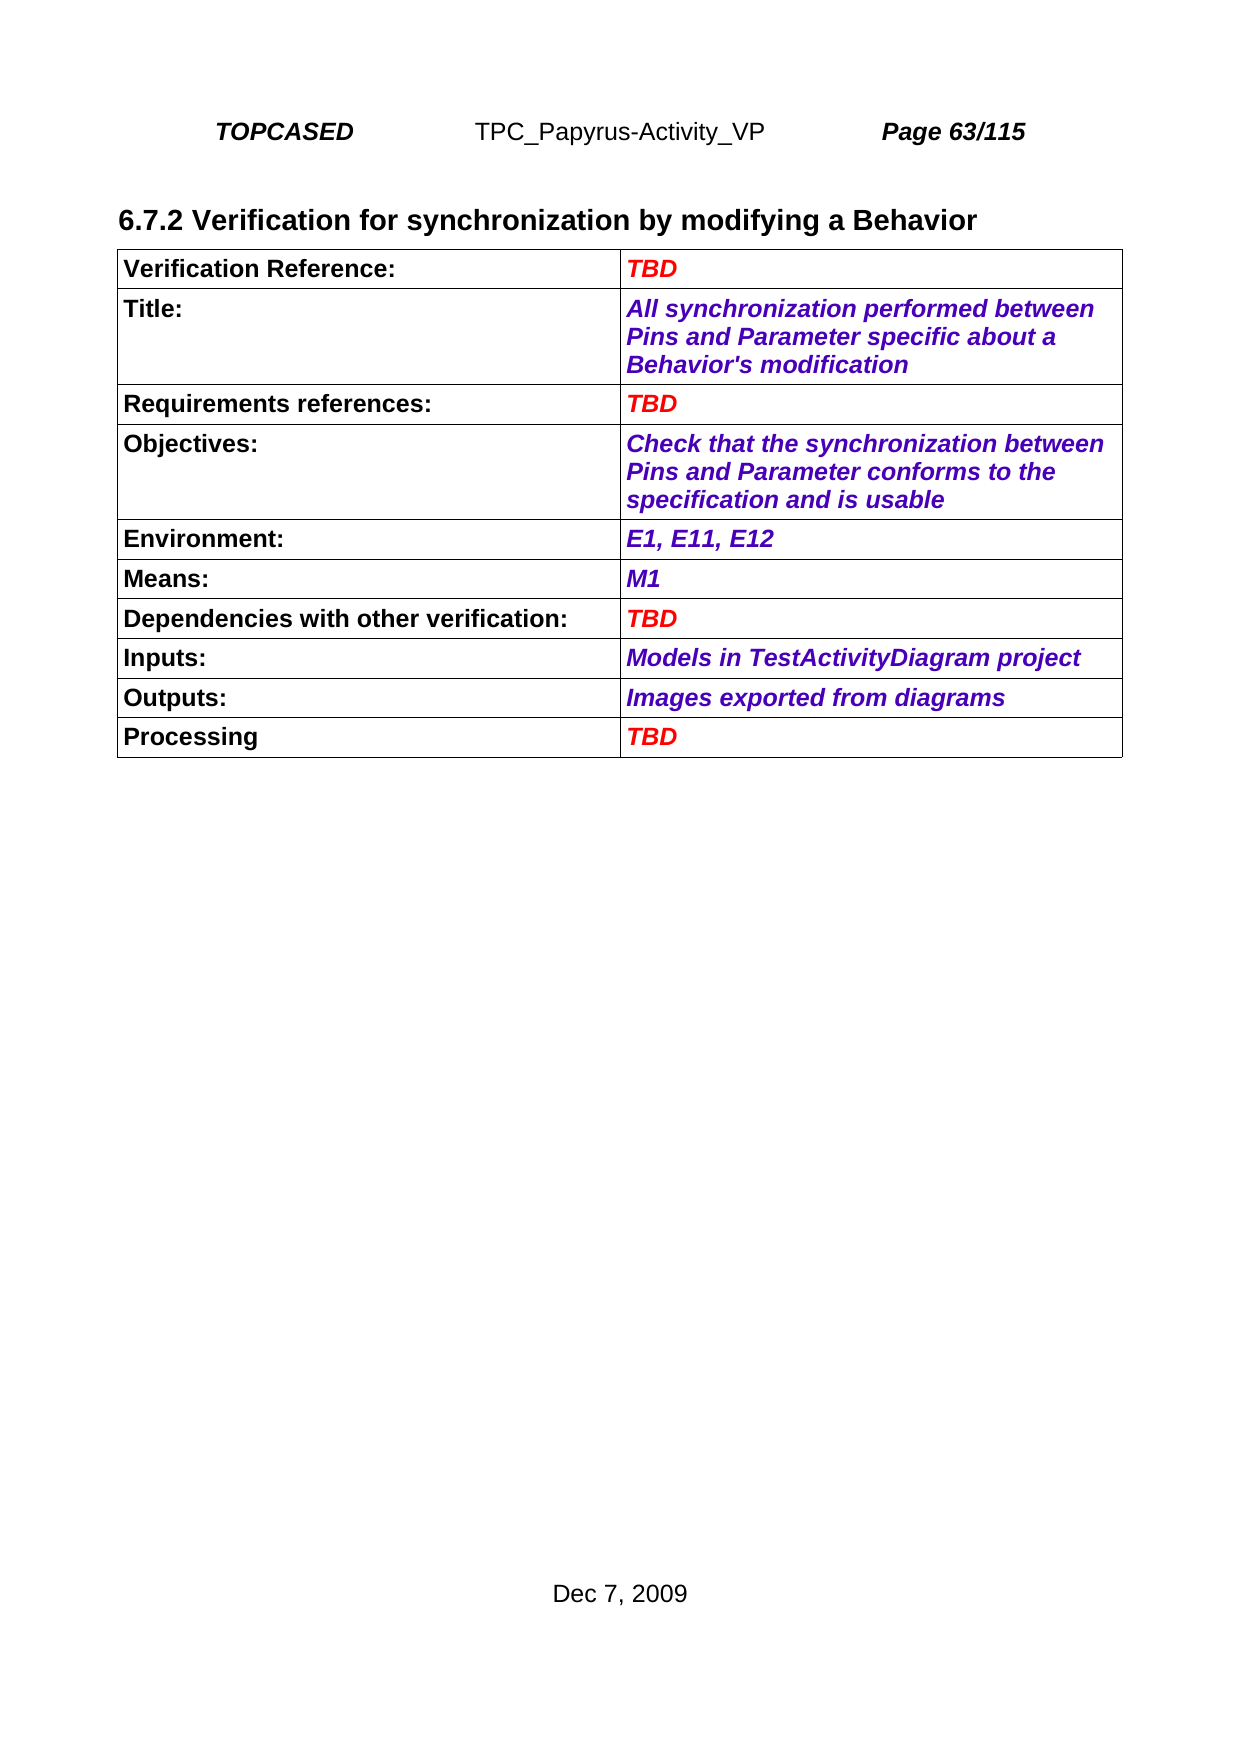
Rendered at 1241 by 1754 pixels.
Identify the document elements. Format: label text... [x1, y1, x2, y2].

table_cell Requirements references: [118, 385, 620, 424]
table_cell TBD [621, 718, 1122, 757]
table_cell M1 [621, 560, 1122, 598]
table_cell Images exported from diagrams [621, 679, 1122, 717]
table_cell All synchronization performed between Pins and Parameter specific about a Behavior's modification [621, 289, 1122, 384]
table_cell Inputs: [118, 639, 620, 678]
table_cell Means: [118, 560, 620, 598]
table_cell Objectives: [118, 425, 620, 519]
subtitle Verification for synchronization by modifying a Behavior [118, 204, 1122, 236]
table_cell Processing [118, 718, 620, 757]
table_cell Title: [118, 289, 620, 384]
table_cell Outputs: [118, 679, 620, 717]
table_header TBD [621, 250, 1122, 288]
table_cell Environment: [118, 520, 620, 559]
table_cell TBD [621, 599, 1122, 638]
table_cell E1, E11, E12 [621, 520, 1122, 559]
table_cell Models in TestActivityDiagram project [621, 639, 1122, 678]
table_cell TBD [621, 385, 1122, 424]
table_cell Check that the synchronization between Pins and Parameter conforms to the specification and is usable [621, 425, 1122, 519]
table_header Verification Reference: [118, 250, 620, 288]
table_cell Dependencies with other verification: [118, 599, 620, 638]
